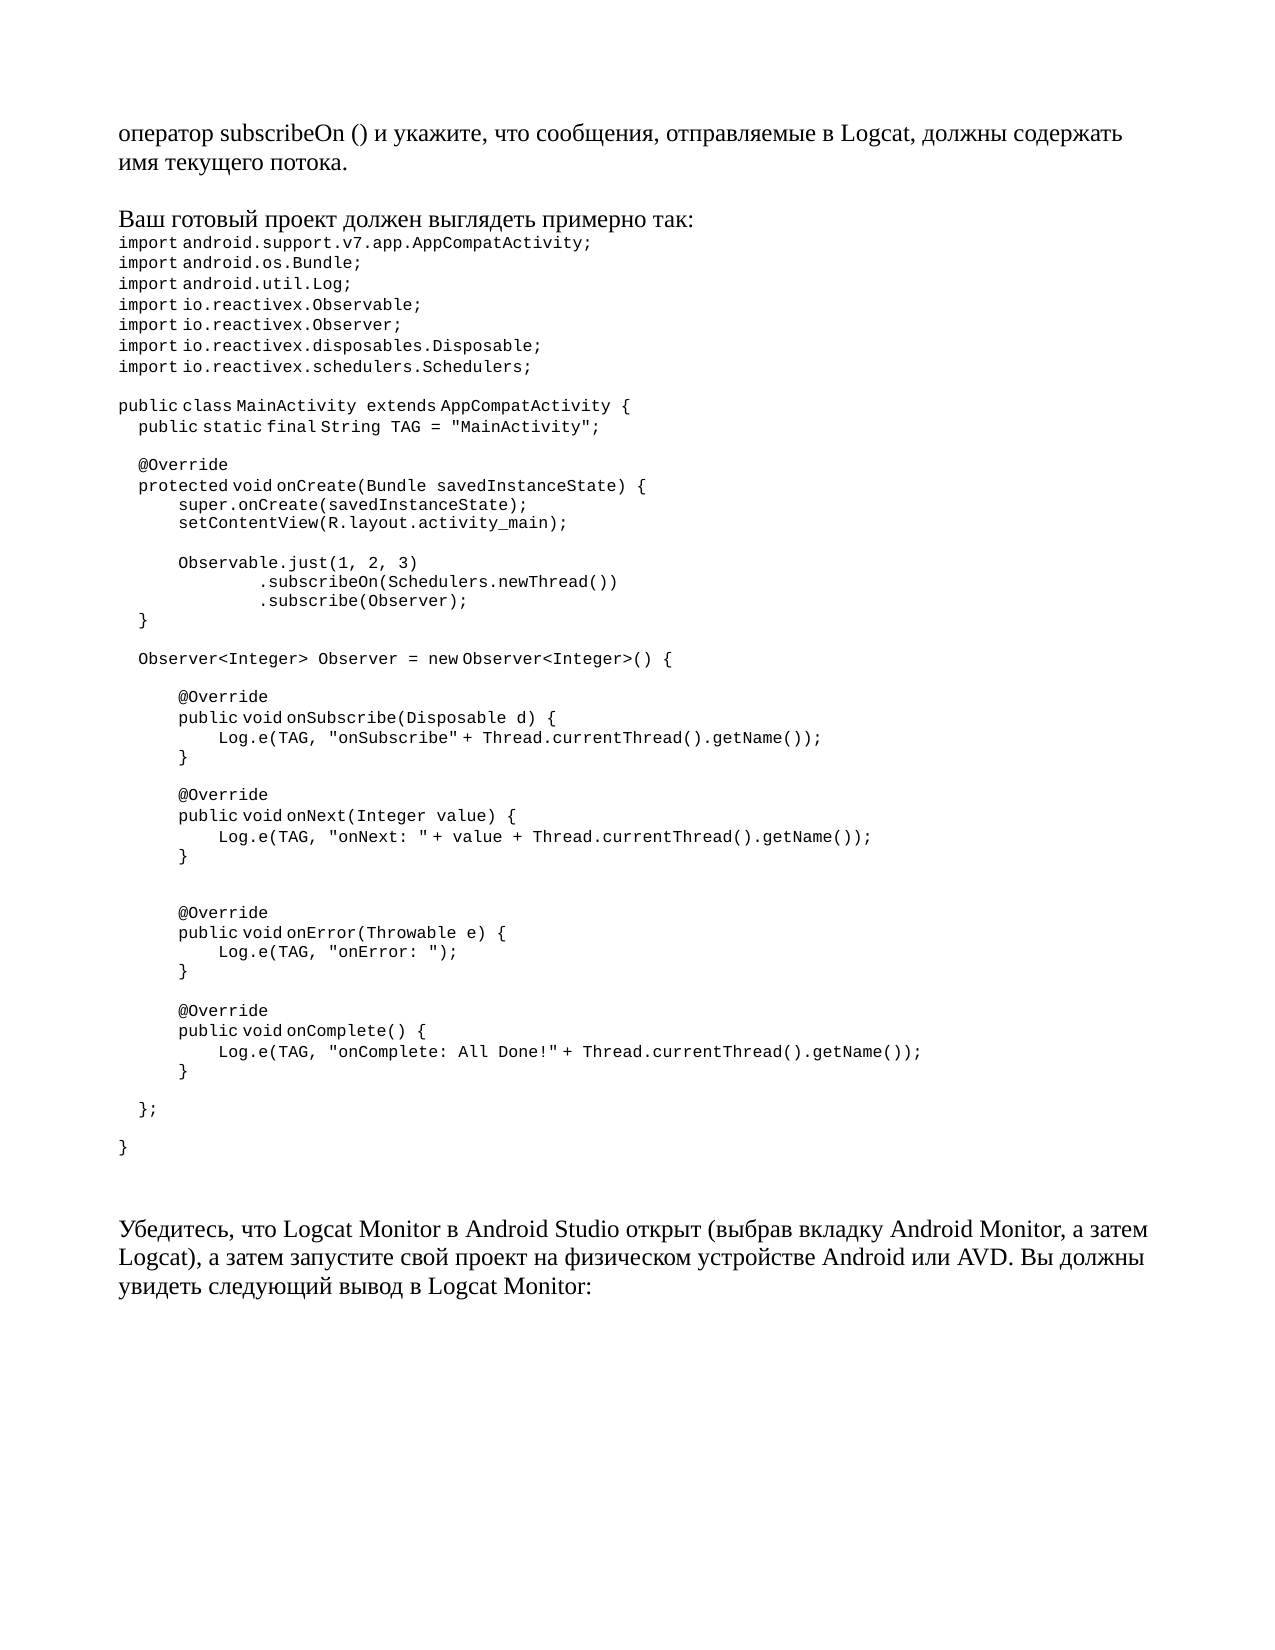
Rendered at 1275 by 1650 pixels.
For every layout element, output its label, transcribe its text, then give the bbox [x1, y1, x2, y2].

text import android.util.Log; [118, 274, 1157, 294]
text Observable.just(1, 2, 3) [118, 554, 1157, 573]
text @Override [118, 787, 1157, 806]
text Log.e(TAG, "onSubscribe" + Thread.currentThread().getName()); [118, 728, 1157, 749]
text } [118, 1138, 1157, 1157]
text public static final String TAG = "MainActivity"; [118, 417, 1157, 437]
text .subscribe(Observer); [118, 592, 1157, 611]
text } [118, 1062, 1157, 1081]
text Убедитесь, что Logcat Monitor в Android Studio открыт (выбрав вкладку Android Monitor, а затем Logcat), а затем запустите свой проект на физическом устройстве Android или AVD. Вы должны увидеть следующий вывод в Logcat Monitor: [118, 1214, 1157, 1300]
text import android.os.Bundle; [118, 253, 1157, 274]
text }; [118, 1100, 1157, 1119]
text Log.e(TAG, "onError: "); [118, 944, 1157, 963]
text public void onError(Throwable e) { [118, 923, 1157, 944]
text } [118, 611, 1157, 630]
text import io.reactivex.Observable; [118, 294, 1157, 315]
text import io.reactivex.Observer; [118, 315, 1157, 336]
text } [118, 963, 1157, 981]
text import android.support.v7.app.AppCompatActivity; [118, 233, 1157, 253]
text @Override [118, 1002, 1157, 1021]
text } [118, 847, 1157, 866]
text .subscribeOn(Schedulers.newThread()) [118, 573, 1157, 592]
text import io.reactivex.schedulers.Schedulers; [118, 356, 1157, 377]
text public void onSubscribe(Disposable d) { [118, 708, 1157, 728]
text @Override [118, 689, 1157, 708]
text Observer<Integer> Observer = new Observer<Integer>() { [118, 649, 1157, 670]
text setContentView(R.layout.activity_main); [118, 515, 1157, 534]
text оператор subscribeOn () и укажите, что сообщения, отправляемые в Logcat, должны содержать имя текущего потока. [118, 118, 1157, 176]
text Log.e(TAG, "onComplete: All Done!" + Thread.currentThread().getName()); [118, 1042, 1157, 1062]
text Log.e(TAG, "onNext: " + value + Thread.currentThread().getName()); [118, 826, 1157, 847]
text public void onComplete() { [118, 1021, 1157, 1042]
text @Override [118, 904, 1157, 923]
text public class MainActivity extends AppCompatActivity { [118, 396, 1157, 417]
text @Override [118, 457, 1157, 476]
text super.onCreate(savedInstanceState); [118, 496, 1157, 515]
text import io.reactivex.disposables.Disposable; [118, 336, 1157, 356]
text protected void onCreate(Bundle savedInstanceState) { [118, 476, 1157, 496]
text Ваш готовый проект должен выглядеть примерно так: [118, 204, 1157, 233]
text public void onNext(Integer value) { [118, 806, 1157, 826]
text } [118, 749, 1157, 768]
